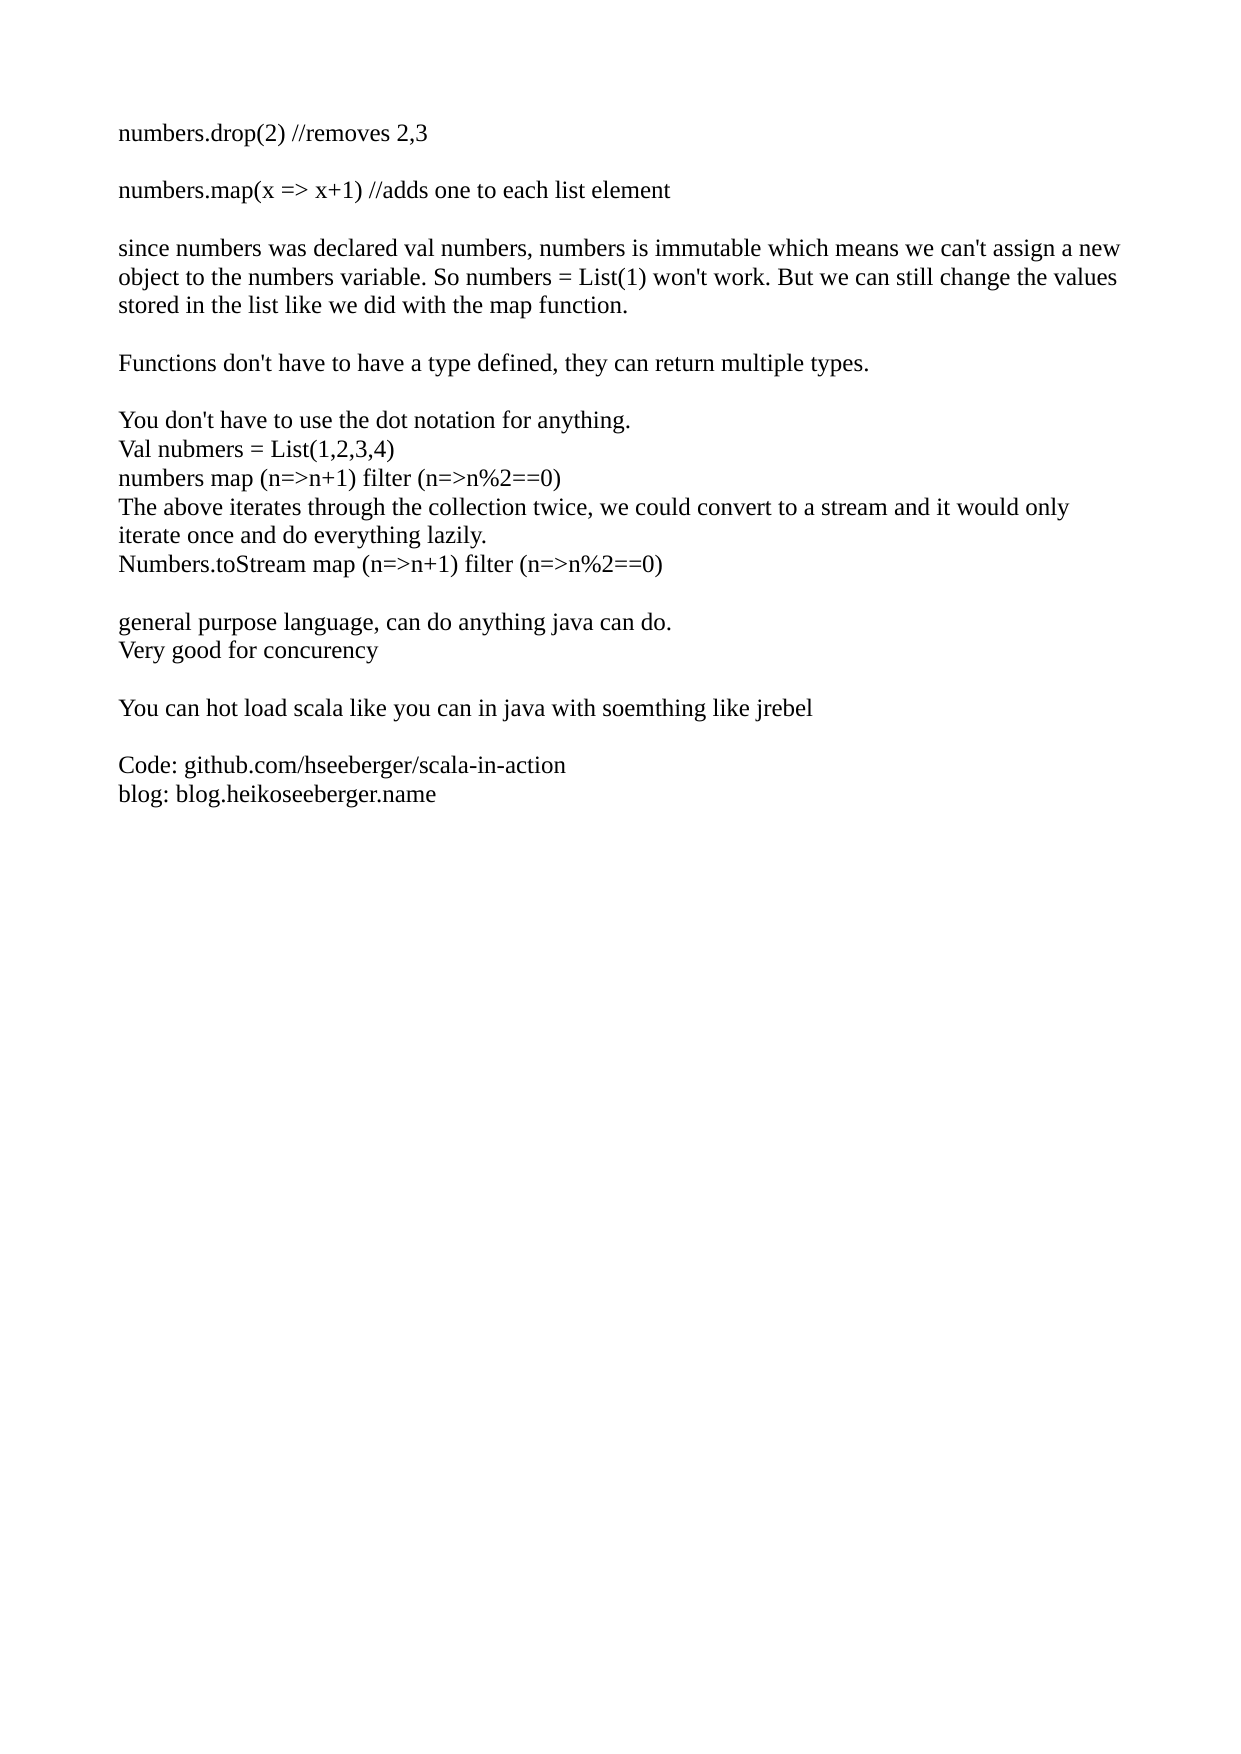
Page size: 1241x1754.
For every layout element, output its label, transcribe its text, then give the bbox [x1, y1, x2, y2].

text Very good for concurency [118, 636, 1122, 664]
text The above iterates through the collection twice, we could convert to a stream and it would only iterate once and do everything lazily. [118, 492, 1122, 549]
text Val nubmers = List(1,2,3,4) [118, 434, 1122, 463]
text numbers.map(x => x+1) //adds one to each list element [118, 176, 1122, 204]
text You can hot load scala like you can in java with soemthing like jrebel [118, 693, 1122, 722]
text Functions don't have to have a type defined, they can return multiple types. [118, 348, 1122, 377]
text since numbers was declared val numbers, numbers is immutable which means we can't assign a new object to the numbers variable. So numbers = List(1) won't work. But we can still change the values stored in the list like we did with the map function. [118, 233, 1122, 319]
text Numbers.toStream map (n=>n+1) filter (n=>n%2==0) [118, 549, 1122, 578]
text numbers map (n=>n+1) filter (n=>n%2==0) [118, 463, 1122, 492]
text numbers.drop(2) //removes 2,3 [118, 118, 1122, 147]
text blog: blog.heikoseeberger.name [118, 779, 1122, 808]
text general purpose language, can do anything java can do. [118, 607, 1122, 636]
text You don't have to use the dot notation for anything. [118, 406, 1122, 434]
text Code: github.com/hseeberger/scala-in-action [118, 751, 1122, 779]
